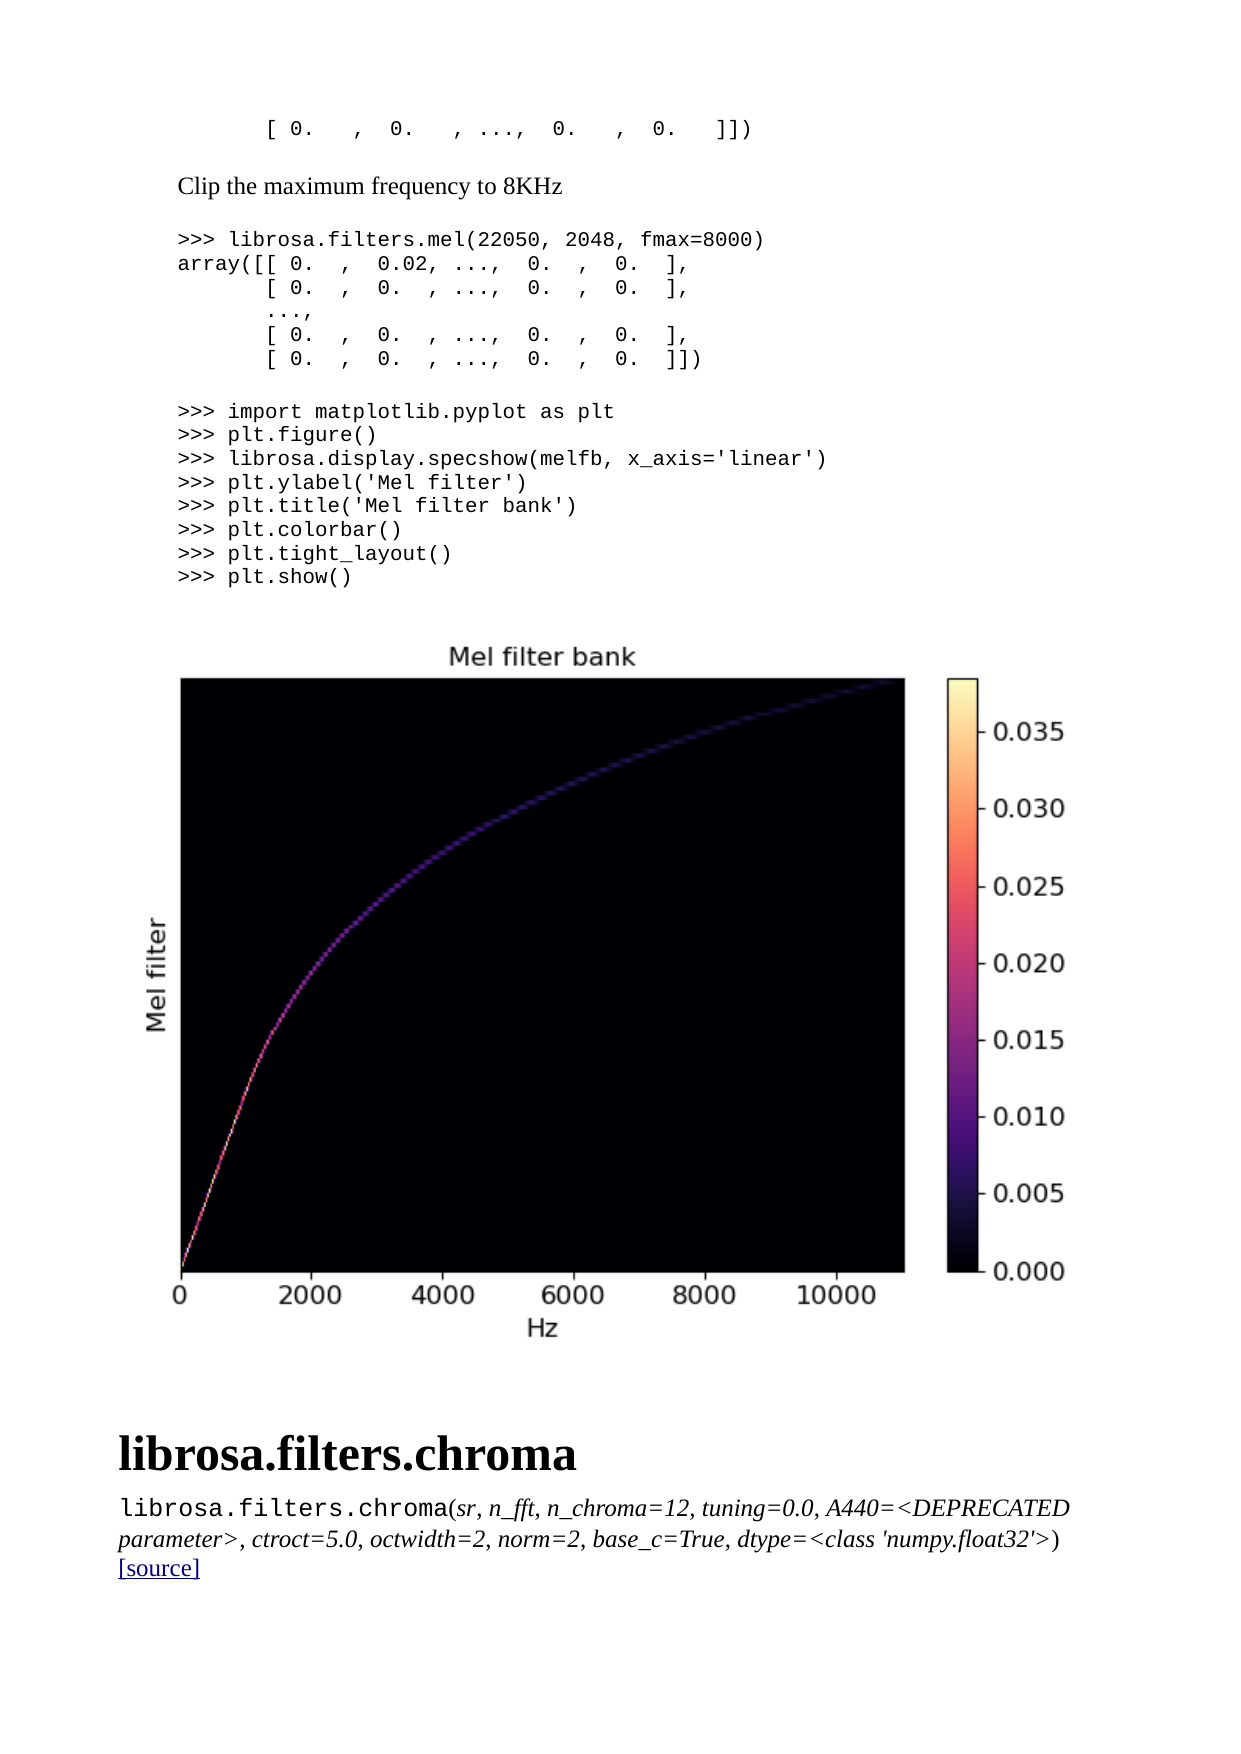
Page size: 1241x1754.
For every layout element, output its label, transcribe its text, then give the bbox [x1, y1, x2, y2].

text >>> plt.figure() [177, 424, 1122, 448]
subtitle librosa.filters.chroma(sr, n_fft, n_chroma=12, tuning=0.0, A440=<DEPRECATED parameter>, ctroct=5.0, octwidth=2, norm=2, base_c=True, dtype=<class 'numpy.float32'>)[source] [118, 1493, 1122, 1582]
subtitle librosa.filters.chroma [118, 1423, 1122, 1481]
text [ 0. , 0. , ..., 0. , 0. ], [177, 277, 1122, 300]
text [ 0. , 0. , ..., 0. , 0. ]]) [177, 118, 1122, 142]
text >>> librosa.display.specshow(melfb, x_axis='linear') [177, 448, 1122, 472]
text >>> plt.colorbar() [177, 519, 1122, 543]
text >>> plt.show() [177, 566, 1122, 590]
list Clip the maximum frequency to 8KHz [177, 171, 1122, 200]
text [ 0. , 0. , ..., 0. , 0. ]]) [177, 348, 1122, 371]
text >>> import matplotlib.pyplot as plt [177, 401, 1122, 424]
text >>> plt.ylabel('Mel filter') [177, 472, 1122, 495]
text >>> plt.tight_layout() [177, 543, 1122, 566]
text [ 0. , 0. , ..., 0. , 0. ], [177, 324, 1122, 348]
text >>> plt.title('Mel filter bank') [177, 495, 1122, 519]
text ..., [177, 300, 1122, 324]
picture [120, 619, 1121, 1370]
text array([[ 0. , 0.02, ..., 0. , 0. ], [177, 253, 1122, 277]
text >>> librosa.filters.mel(22050, 2048, fmax=8000) [177, 229, 1122, 253]
